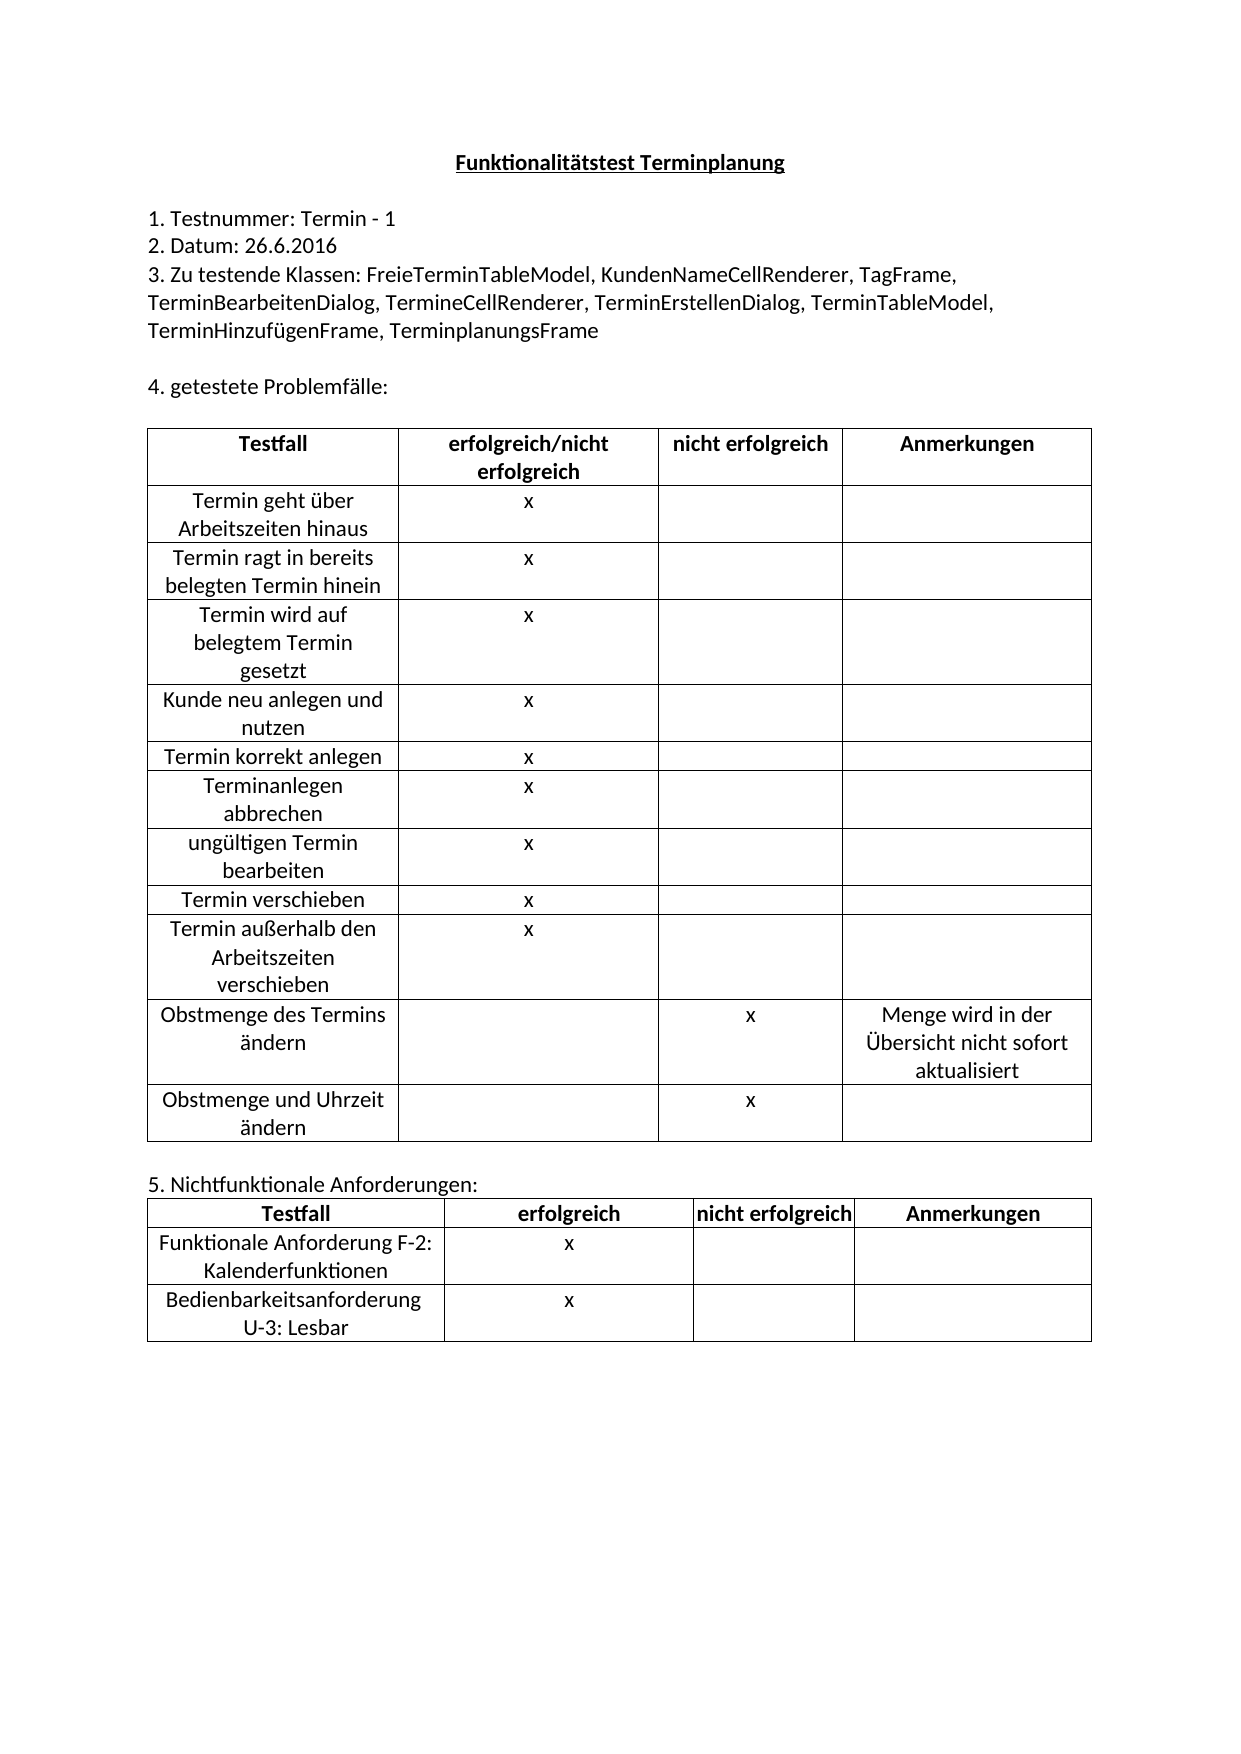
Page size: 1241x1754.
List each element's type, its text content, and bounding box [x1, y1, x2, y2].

table_header Testfall [148, 1199, 444, 1227]
table_header erfolgreich/nicht erfolgreich [399, 429, 658, 485]
table_cell ungültigen Termin bearbeiten [148, 829, 398, 884]
table_cell Bedienbarkeitsanforderung U-3: Lesbar [148, 1285, 444, 1341]
table_cell Termin wird auf belegtem Termin gesetzt [148, 600, 398, 684]
table_cell Termin ragt in bereits belegten Termin hinein [148, 543, 398, 599]
text 2. Datum: 26.6.2016 [148, 232, 1093, 260]
table_cell [843, 742, 1091, 770]
table_cell [659, 742, 842, 770]
table_cell x [399, 886, 658, 913]
text 1. Testnummer: Termin - 1 [148, 204, 1093, 232]
table_cell [659, 829, 842, 884]
table_cell x [399, 742, 658, 770]
table_cell [659, 600, 842, 684]
table_cell x [445, 1285, 693, 1341]
text Funktionalitätstest Terminplanung [148, 148, 1093, 176]
table_cell Kunde neu anlegen und nutzen [148, 685, 398, 741]
table_cell [843, 886, 1091, 913]
table_cell x [659, 1000, 842, 1084]
table_cell [843, 543, 1091, 599]
table_header Anmerkungen [855, 1199, 1091, 1227]
table_cell x [399, 685, 658, 741]
table_cell [843, 600, 1091, 684]
table_cell [843, 829, 1091, 884]
table_cell Termin verschieben [148, 886, 398, 913]
table_header Anmerkungen [843, 429, 1091, 485]
table_cell [843, 915, 1091, 999]
table_cell Funktionale Anforderung F-2: Kalenderfunktionen [148, 1228, 444, 1284]
text 5. Nichtfunktionale Anforderungen: [148, 1170, 1093, 1198]
table_cell [659, 486, 842, 542]
table_cell [694, 1228, 854, 1284]
table_cell Termin korrekt anlegen [148, 742, 398, 770]
table_cell [399, 1085, 658, 1141]
table_cell [855, 1285, 1091, 1341]
table_header nicht erfolgreich [694, 1199, 854, 1227]
table_cell x [399, 600, 658, 684]
table_cell x [399, 771, 658, 827]
table_cell x [399, 915, 658, 999]
table_cell Termin außerhalb den Arbeitszeiten verschieben [148, 915, 398, 999]
table_cell x [399, 486, 658, 542]
table_cell Terminanlegen abbrechen [148, 771, 398, 827]
table_cell [843, 771, 1091, 827]
table_cell [659, 543, 842, 599]
table_cell x [399, 543, 658, 599]
text 3. Zu testende Klassen: FreieTerminTableModel, KundenNameCellRenderer, TagFrame, TerminBearbeitenDialog, TermineCellRenderer, TerminErstellenDialog, TerminTableModel, TerminHinzufügenFrame, TerminplanungsFrame [148, 260, 1093, 344]
table_header erfolgreich [445, 1199, 693, 1227]
table_cell [659, 915, 842, 999]
table_header Testfall [148, 429, 398, 485]
table_cell [399, 1000, 658, 1084]
table_header nicht erfolgreich [659, 429, 842, 485]
table_cell Obstmenge des Termins ändern [148, 1000, 398, 1084]
table_cell x [659, 1085, 842, 1141]
table_cell [843, 486, 1091, 542]
table_cell x [399, 829, 658, 884]
table_cell [659, 685, 842, 741]
table_cell [855, 1228, 1091, 1284]
table_cell [843, 1085, 1091, 1141]
text 4. getestete Problemfälle: [148, 372, 1093, 400]
table_cell [843, 685, 1091, 741]
table_cell x [445, 1228, 693, 1284]
table_cell [694, 1285, 854, 1341]
table_cell [659, 771, 842, 827]
table_cell Termin geht über Arbeitszeiten hinaus [148, 486, 398, 542]
table_cell Menge wird in der Übersicht nicht sofort aktualisiert [843, 1000, 1091, 1084]
table_cell Obstmenge und Uhrzeit ändern [148, 1085, 398, 1141]
table_cell [659, 886, 842, 913]
